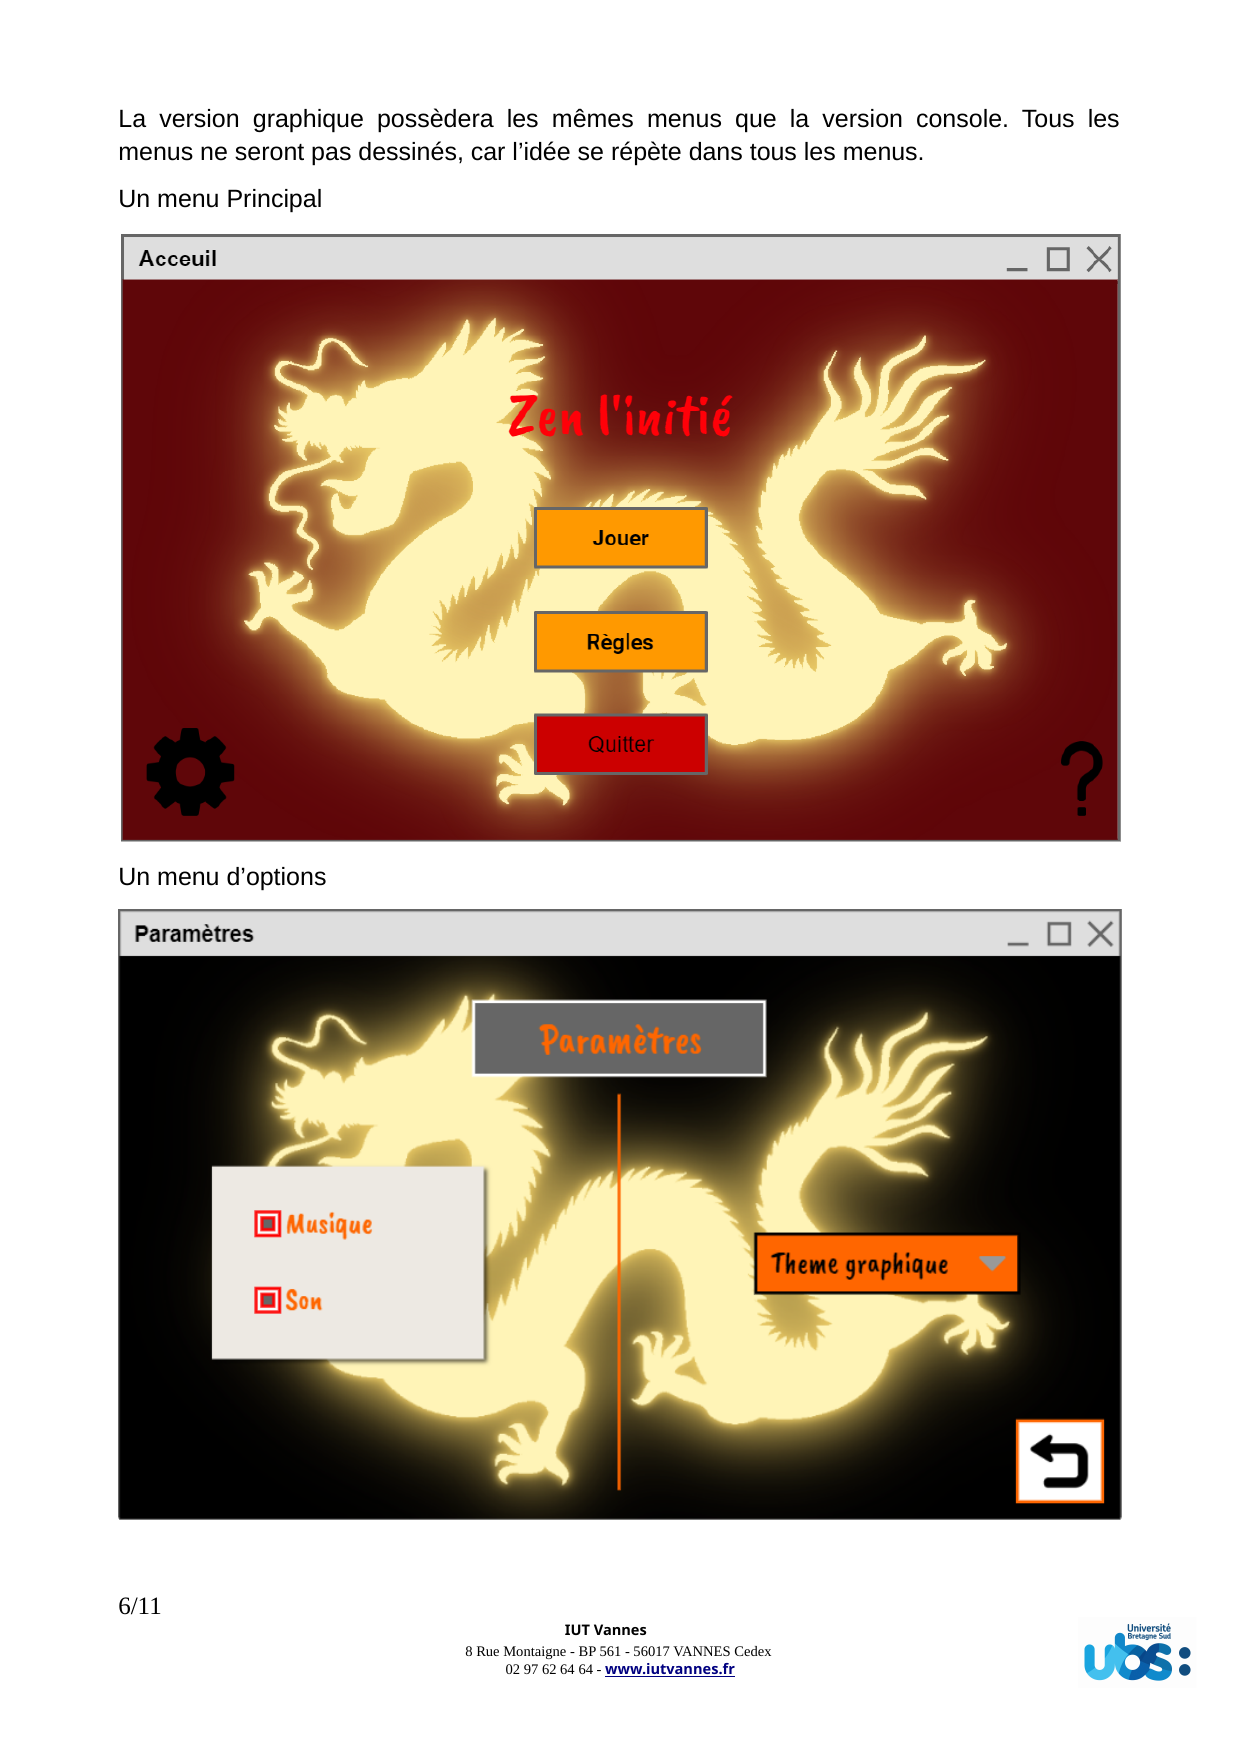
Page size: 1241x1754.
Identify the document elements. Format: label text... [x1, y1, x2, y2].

text Un menu Principal [118, 184, 1122, 213]
text Un menu d’options [118, 862, 1122, 891]
text La version graphique possèdera les mêmes menus que la version console. Tous les menus ne seront pas dessinés, car l’idée se répète dans tous les menus. [118, 104, 1122, 166]
